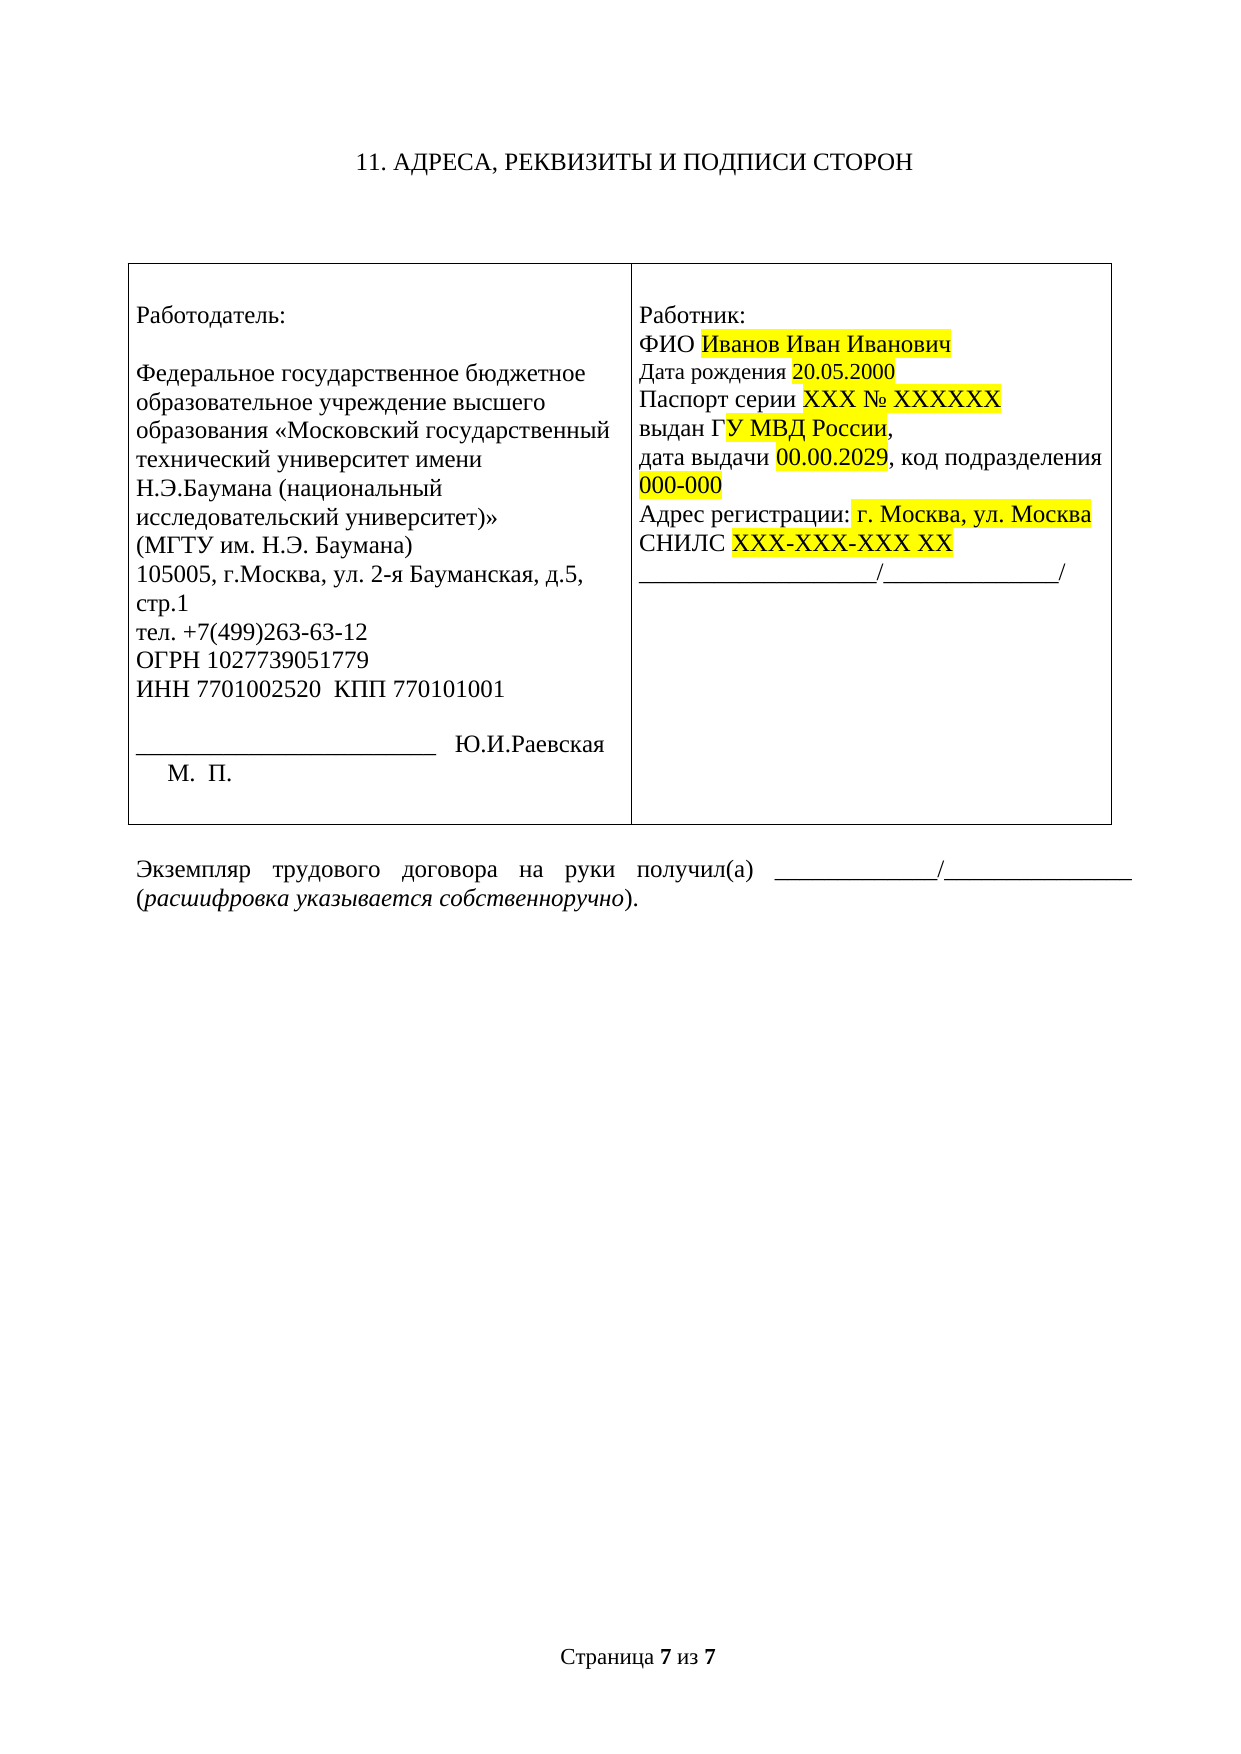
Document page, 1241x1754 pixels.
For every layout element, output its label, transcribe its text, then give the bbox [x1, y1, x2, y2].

text 11. АДРЕСА, РЕКВИЗИТЫ И ПОДПИСИ СТОРОН [136, 147, 1133, 175]
text Экземпляр трудового договора на руки получил(а) _____________/_______________ (расшифровка указывается собственноручно). [136, 854, 1133, 911]
table_header Работодатель: Федеральное государственное бюджетное образовательное учреждение высшего образования «Московский государственный технический университет имени Н.Э.Баумана (национальный исследовательский университет)» (МГТУ им. Н.Э. Баумана) 105005, г.Москва, ул. 2-я Бауманская, д.5, стр.1 тел. +7(499)263-63-12 ОГРН 1027739051779 ИНН 7701002520 КПП 770101001 ________________________ Ю.И.Раевская М. П. [129, 264, 631, 824]
table_header Работник: ФИО Иванов Иван Иванович Дата рождения 20.05.2000 Паспорт серии XXX № XXXXXX выдан ГУ МВД России, дата выдачи 00.00.2029, код подразделения 000-000 Адрес регистрации: г. Москва, ул. Москва СНИЛС XXX-XXX-XXX XX ___________________/______________/ [632, 264, 1111, 824]
